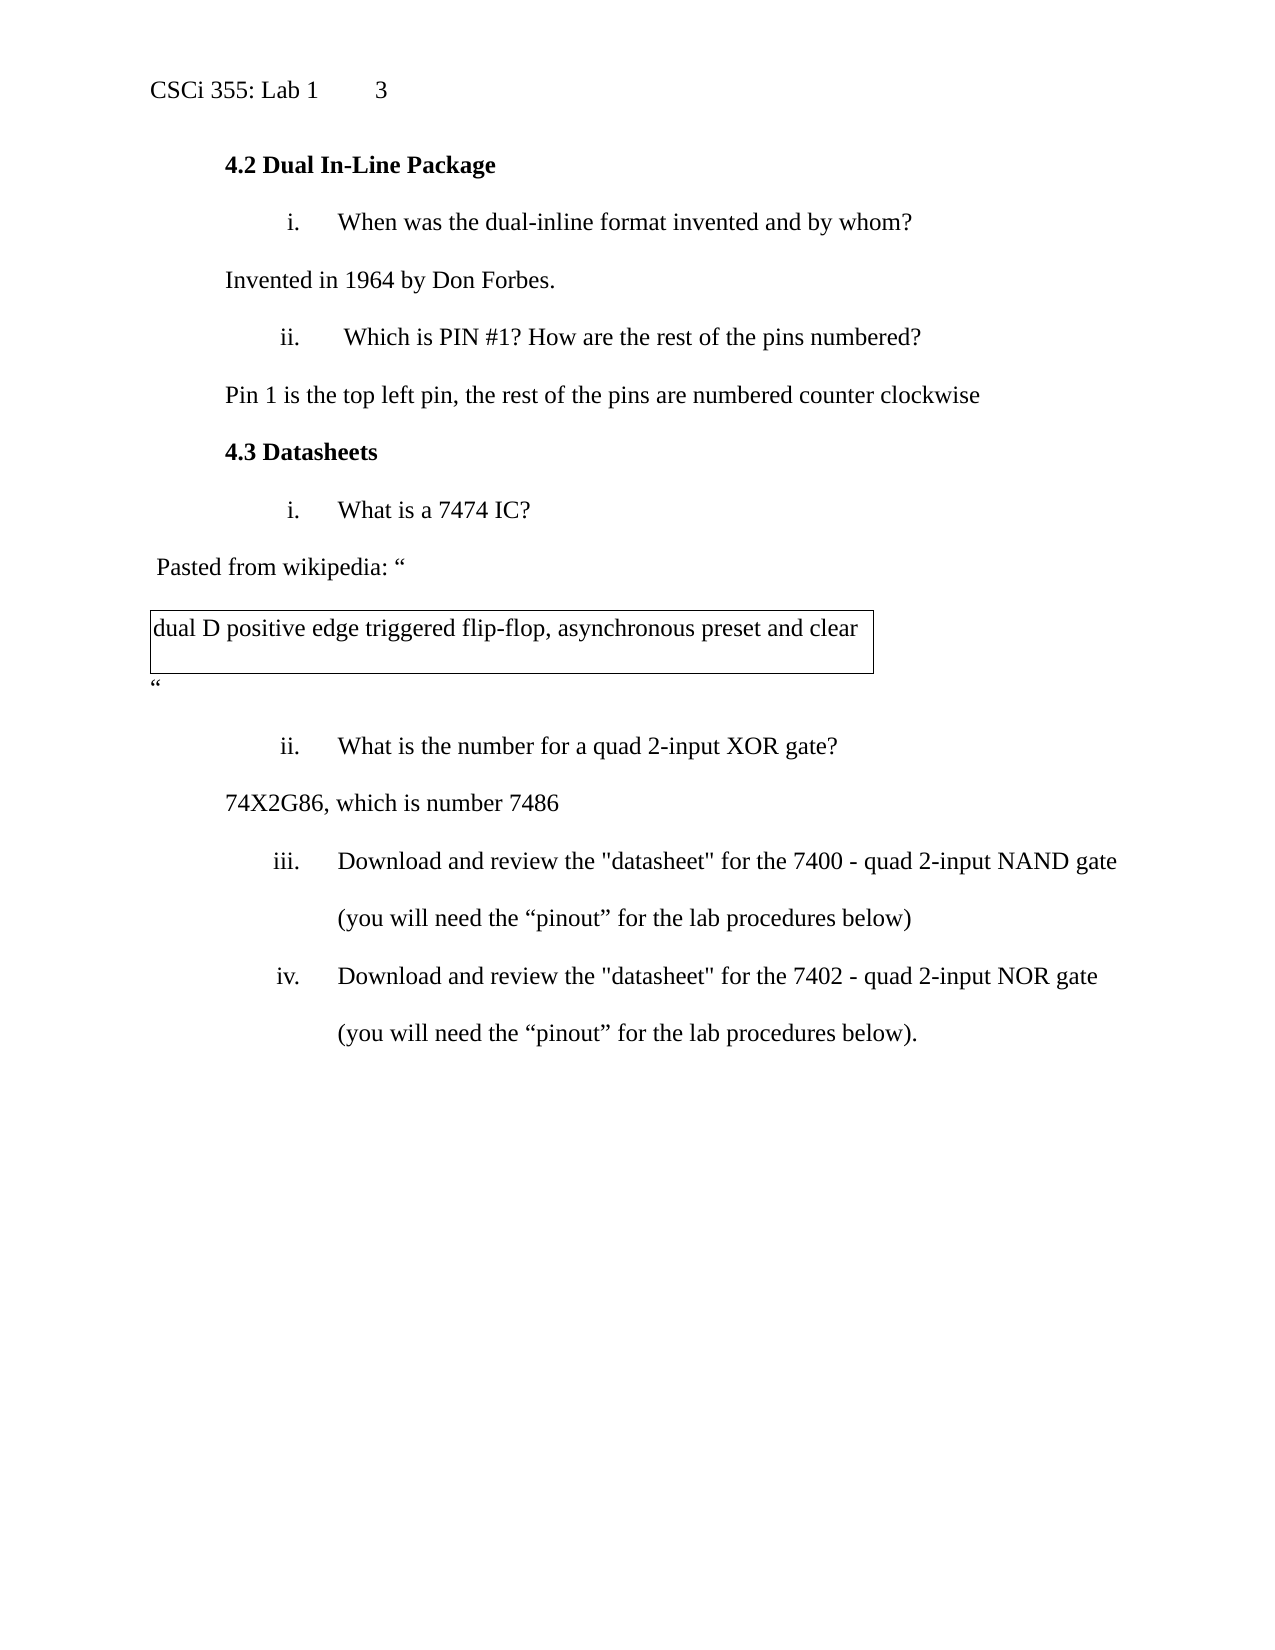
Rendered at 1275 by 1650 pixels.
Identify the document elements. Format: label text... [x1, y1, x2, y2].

text Invented in 1964 by Don Forbes. [150, 265, 1125, 294]
text “ [150, 673, 1125, 702]
subtitle Dual In-Line Package [225, 150, 1125, 179]
list Download and review the "datasheet" for the 7400 - quad 2-input NAND gate (you will need the “pinout” for the lab procedures below) [300, 846, 1125, 932]
subtitle Datasheets [225, 437, 1125, 466]
text Pasted from wikipedia: “ [150, 552, 1125, 581]
text 74X2G86, which is number 7486 [150, 788, 1125, 817]
list What is the number for a quad 2-input XOR gate? [300, 731, 1125, 760]
list What is a 7474 IC? [300, 495, 1125, 524]
text Pin 1 is the top left pin, the rest of the pins are numbered counter clockwise [150, 380, 1125, 409]
table_header dual D positive edge triggered flip-flop, asynchronous preset and clear [151, 611, 873, 673]
list When was the dual-inline format invented and by whom? [300, 207, 1125, 236]
list Which is PIN #1? How are the rest of the pins numbered? [300, 322, 1125, 351]
list Download and review the "datasheet" for the 7402 - quad 2-input NOR gate (you will need the “pinout” for the lab procedures below). [300, 961, 1125, 1047]
